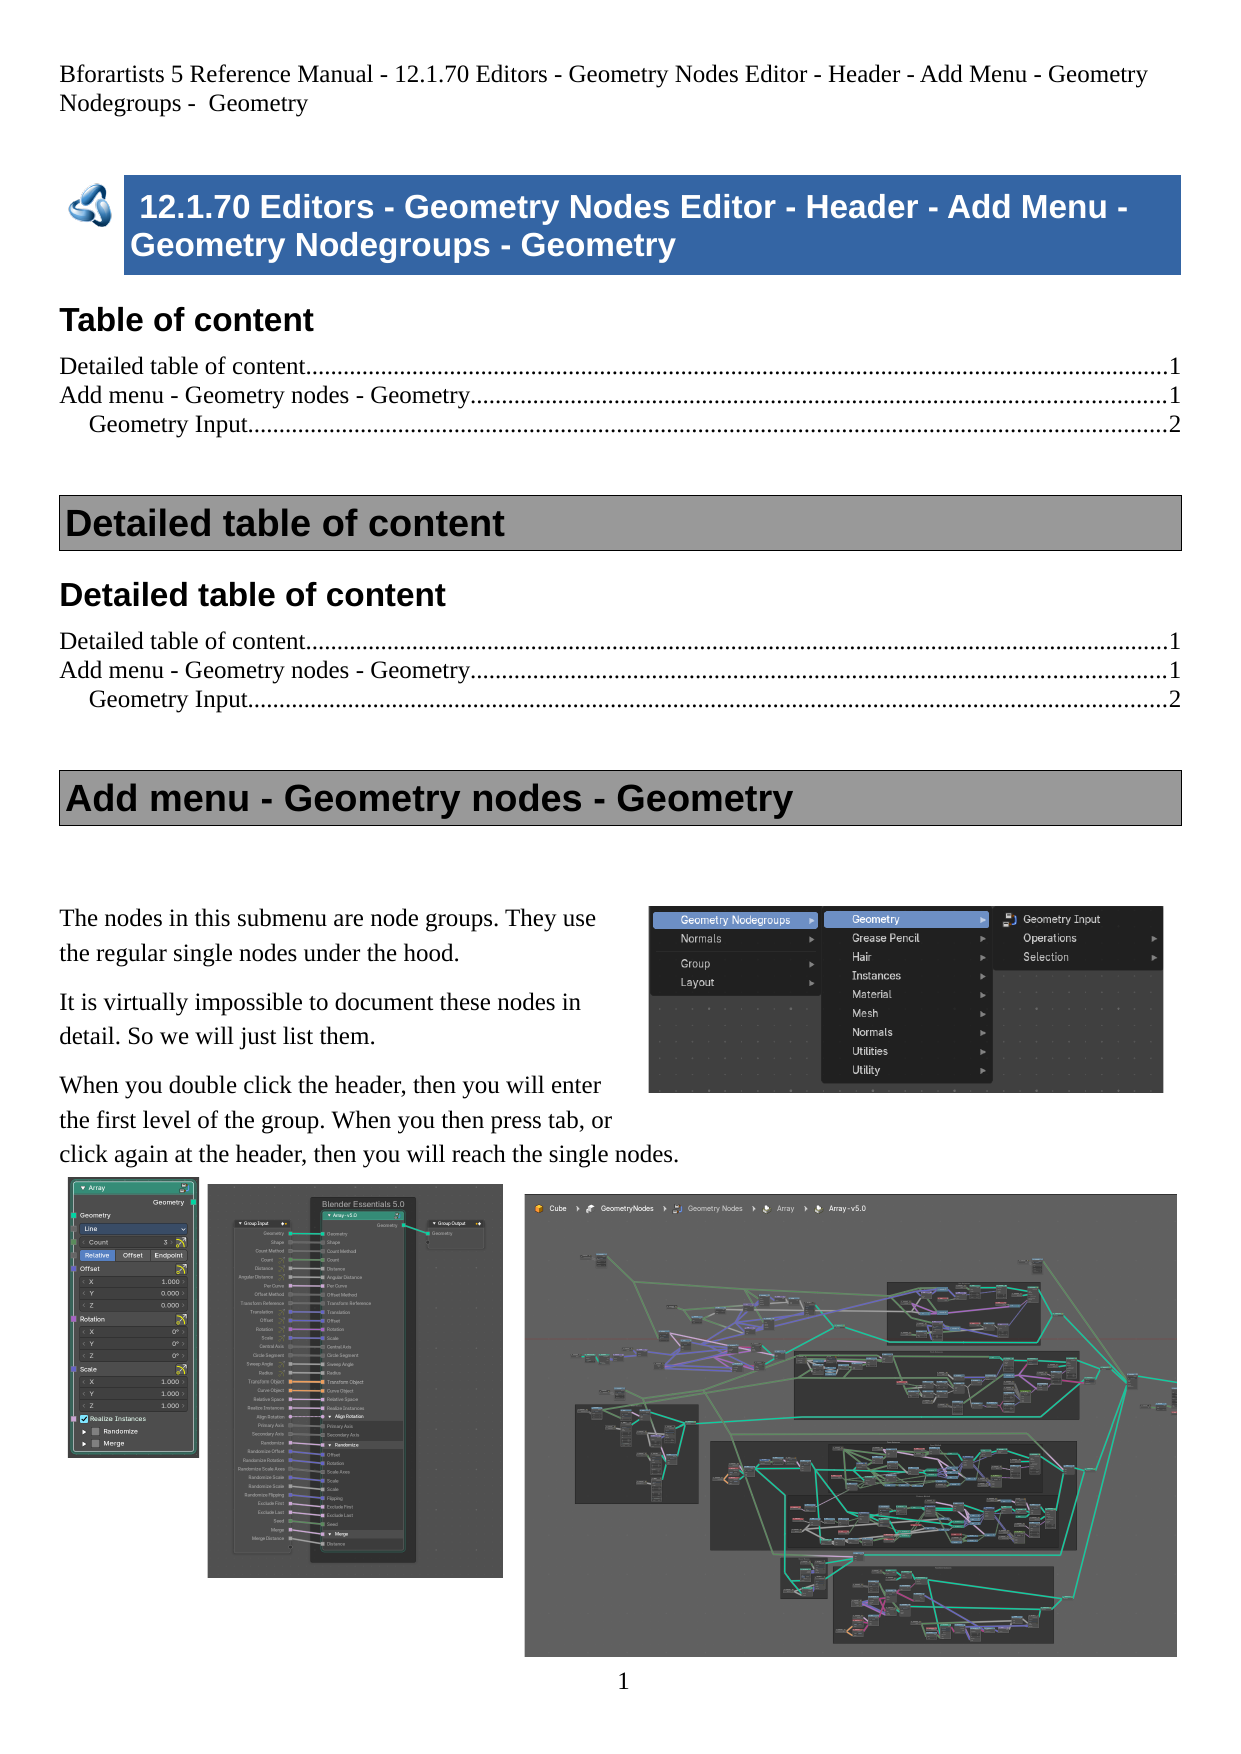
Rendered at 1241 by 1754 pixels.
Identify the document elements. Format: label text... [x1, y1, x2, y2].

table_header Add menu - Geometry nodes - Geometry [60, 771, 1181, 825]
text Detailed table of content 1 [59, 351, 1181, 380]
picture [207, 1184, 503, 1578]
text It is virtually impossible to document these nodes in detail. So we will just list them. [59, 987, 648, 1050]
table_header 12.1.70 Editors - Geometry Nodes Editor - Header - Add Menu - Geometry Nodegroups - Geometry [124, 175, 1181, 275]
picture [67, 1177, 200, 1458]
text Add menu - Geometry nodes - Geometry 1 [59, 380, 1181, 409]
text Geometry Input 2 [88, 684, 1181, 713]
subtitle Detailed table of content [59, 575, 1181, 614]
text The nodes in this submenu are node groups. They use the regular single nodes under the hood. [59, 903, 1181, 966]
text Geometry Input 2 [88, 409, 1181, 438]
text Detailed table of content 1 [59, 626, 1181, 655]
subtitle Table of content [59, 300, 1181, 339]
picture [648, 906, 1164, 1093]
table_header [59, 175, 124, 275]
text Add menu - Geometry nodes - Geometry 1 [59, 655, 1181, 684]
text When you double click the header, then you will enter the first level of the group. When you then press tab, or click again at the header, then you will reach the single nodes. [59, 1070, 1181, 1168]
picture [524, 1194, 1177, 1657]
picture [65, 180, 114, 230]
table_header Detailed table of content [60, 496, 1181, 550]
